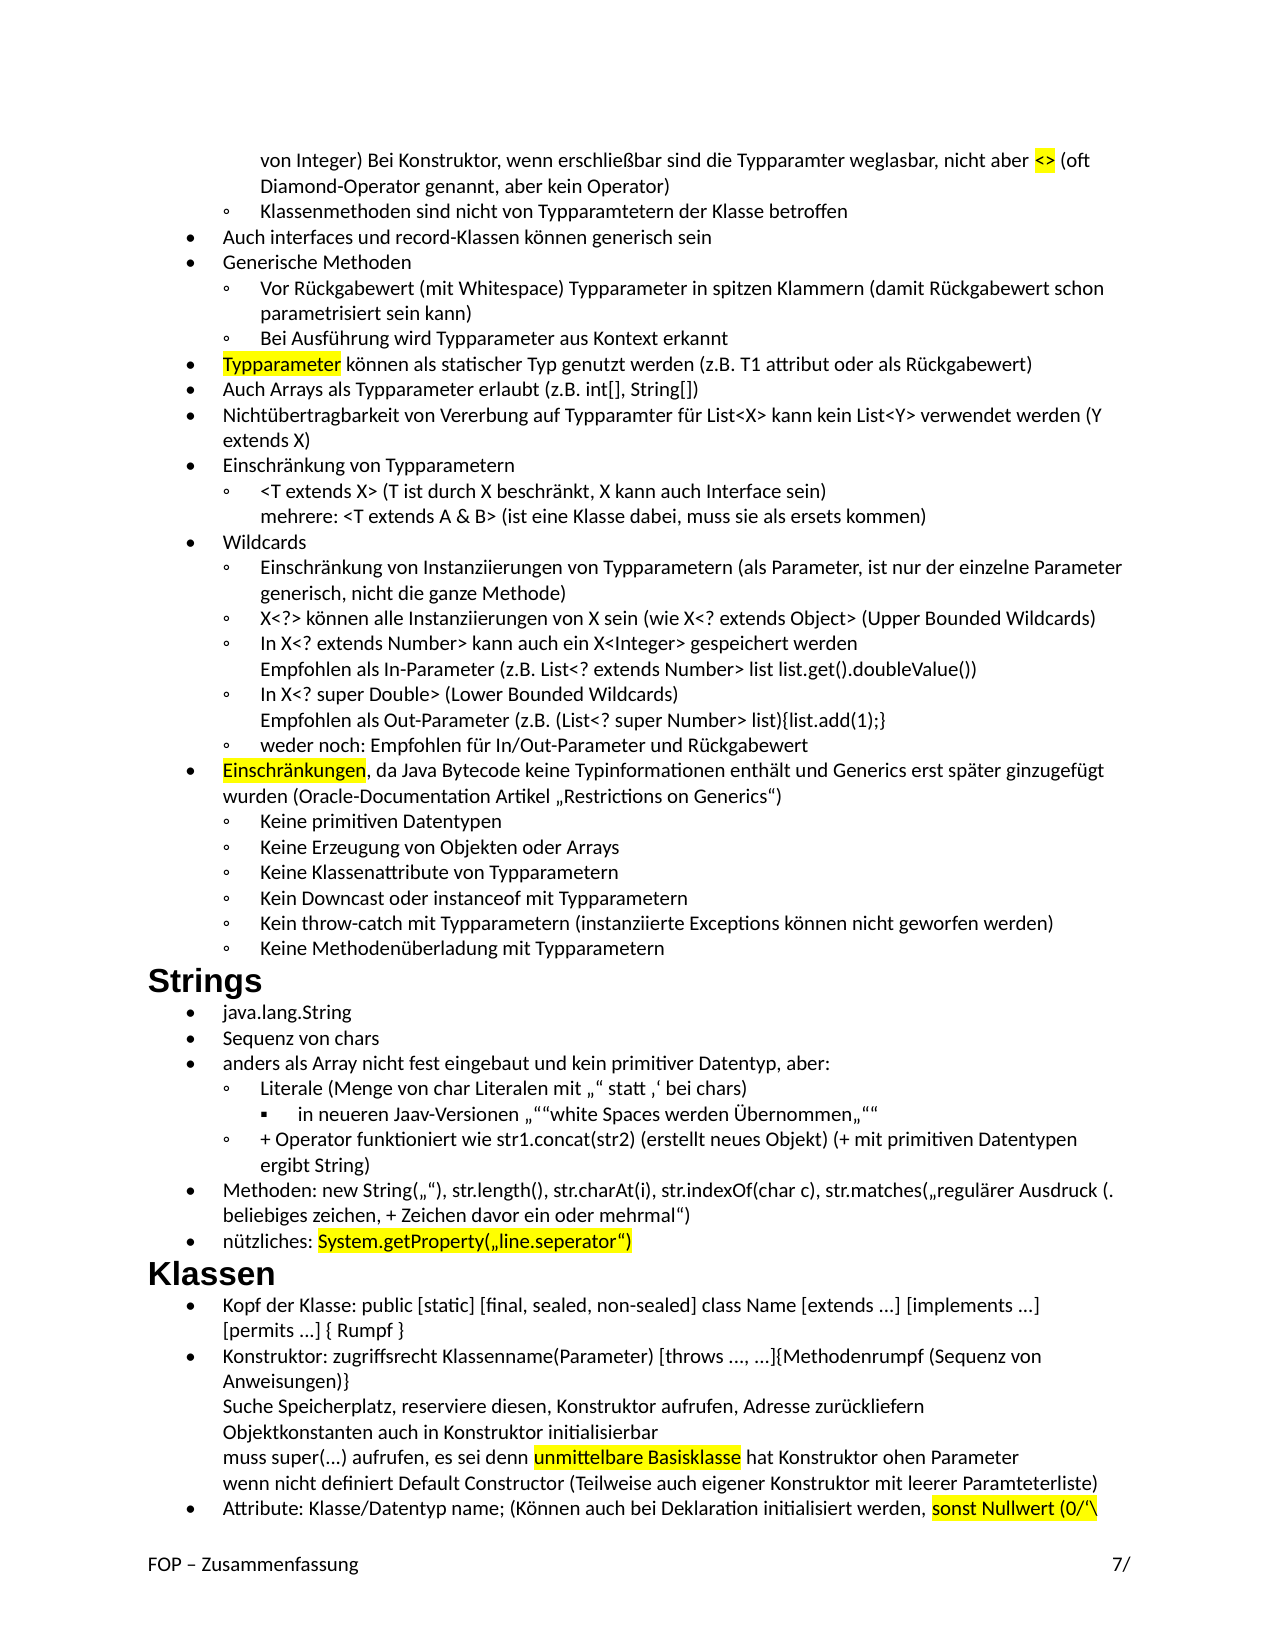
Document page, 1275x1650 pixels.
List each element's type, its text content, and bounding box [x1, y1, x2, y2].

list Klassenmethoden sind nicht von Typparamtetern der Klasse betroffen [223, 198, 1127, 224]
list Vor Rückgabewert (mit Whitespace) Typparameter in spitzen Klammern (damit Rückgabewert schon parametrisiert sein kann) [223, 275, 1127, 326]
list Auch interfaces und record-Klassen können generisch sein [185, 224, 1127, 249]
list nützliches: System.getProperty(„line.seperator“) [185, 1228, 1127, 1253]
list anders als Array nicht fest eingebaut und kein primitiver Datentyp, aber: [185, 1050, 1127, 1076]
list Kein Downcast oder instanceof mit Typparametern [223, 885, 1127, 910]
list In X<? super Double> (Lower Bounded Wildcards) Empfohlen als Out-Parameter (z.B. (List<? super Number> list){list.add(1);} [223, 681, 1127, 732]
list Keine primitiven Datentypen [223, 808, 1127, 834]
list Sequenz von chars [185, 1025, 1127, 1050]
list X<?> können alle Instanziierungen von X sein (wie X<? extends Object> (Upper Bounded Wildcards) [223, 605, 1127, 631]
list Keine Klassenattribute von Typparametern [223, 859, 1127, 885]
subtitle Strings [148, 961, 1127, 999]
subtitle Klassen [148, 1253, 1127, 1292]
list <T extends X> (T ist durch X beschränkt, X kann auch Interface sein) mehrere: <T extends A & B> (ist eine Klasse dabei, muss sie als ersets kommen) [223, 478, 1127, 529]
list Konstruktor: zugriffsrecht Klassenname(Parameter) [throws ..., ...]{Methodenrumpf (Sequenz von Anweisungen)} Suche Speicherplatz, reserviere diesen, Konstruktor aufrufen, Adresse zurückliefern Objektkonstanten auch in Konstruktor initialisierbar muss super(...) aufrufen, es sei denn unmittelbare Basisklasse hat Konstruktor ohen Parameter wenn nicht definiert Default Constructor (Teilweise auch eigener Konstruktor mit leerer Paramteterliste) [185, 1343, 1127, 1495]
list Generische Methoden [185, 249, 1127, 275]
list Literale (Menge von char Literalen mit „“ statt ‚‘ bei chars) [223, 1076, 1127, 1101]
list Bei Ausführung wird Typparameter aus Kontext erkannt [223, 326, 1127, 351]
list Keine Methodenüberladung mit Typparametern [223, 936, 1127, 961]
list Kopf der Klasse: public [static] [final, sealed, non-sealed] class Name [extends ...] [implements ...] [permits ...] { Rumpf } [185, 1292, 1127, 1343]
list Einschränkungen, da Java Bytecode keine Typinformationen enthält und Generics erst später ginzugefügt wurden (Oracle-Documentation Artikel „Restrictions on Generics“) [185, 758, 1127, 808]
list in neueren Jaav-Versionen „““white Spaces werden Übernommen„““ [260, 1101, 1127, 1126]
list weder noch: Empfohlen für In/Out-Parameter und Rückgabewert [223, 732, 1127, 758]
list Kein throw-catch mit Typparametern (instanziierte Exceptions können nicht geworfen werden) [223, 910, 1127, 936]
list Keine Erzeugung von Objekten oder Arrays [223, 834, 1127, 859]
list Einschränkung von Instanziierungen von Typparametern (als Parameter, ist nur der einzelne Parameter generisch, nicht die ganze Methode) [223, 554, 1127, 605]
list Auch Arrays als Typparameter erlaubt (z.B. int[], String[]) [185, 376, 1127, 402]
list Typparameter können als statischer Typ genutzt werden (z.B. T1 attribut oder als Rückgabewert) [185, 351, 1127, 376]
list + Operator funktioniert wie str1.concat(str2) (erstellt neues Objekt) (+ mit primitiven Datentypen ergibt String) [223, 1126, 1127, 1177]
list Methoden: new String(„“), str.length(), str.charAt(i), str.indexOf(char c), str.matches(„regulärer Ausdruck (. beliebiges zeichen, + Zeichen davor ein oder mehrmal“) [185, 1177, 1127, 1228]
list Einschränkung von Typparametern [185, 453, 1127, 478]
list Nichtübertragbarkeit von Vererbung auf Typparamter für List<X> kann kein List<Y> verwendet werden (Y extends X) [185, 402, 1127, 453]
list java.lang.String [185, 999, 1127, 1025]
list von Integer) Bei Konstruktor, wenn erschließbar sind die Typparamter weglasbar, nicht aber <> (oft Diamond-Operator genannt, aber kein Operator) [223, 148, 1127, 198]
list In X<? extends Number> kann auch ein X<Integer> gespeichert werden Empfohlen als In-Parameter (z.B. List<? extends Number> list list.get().doubleValue()) [223, 631, 1127, 681]
list Wildcards [185, 529, 1127, 554]
list Attribute: Klasse/Datentyp name; (Können auch bei Deklaration initialisiert werden, sonst Nullwert (0/‘\ [185, 1495, 1127, 1521]
